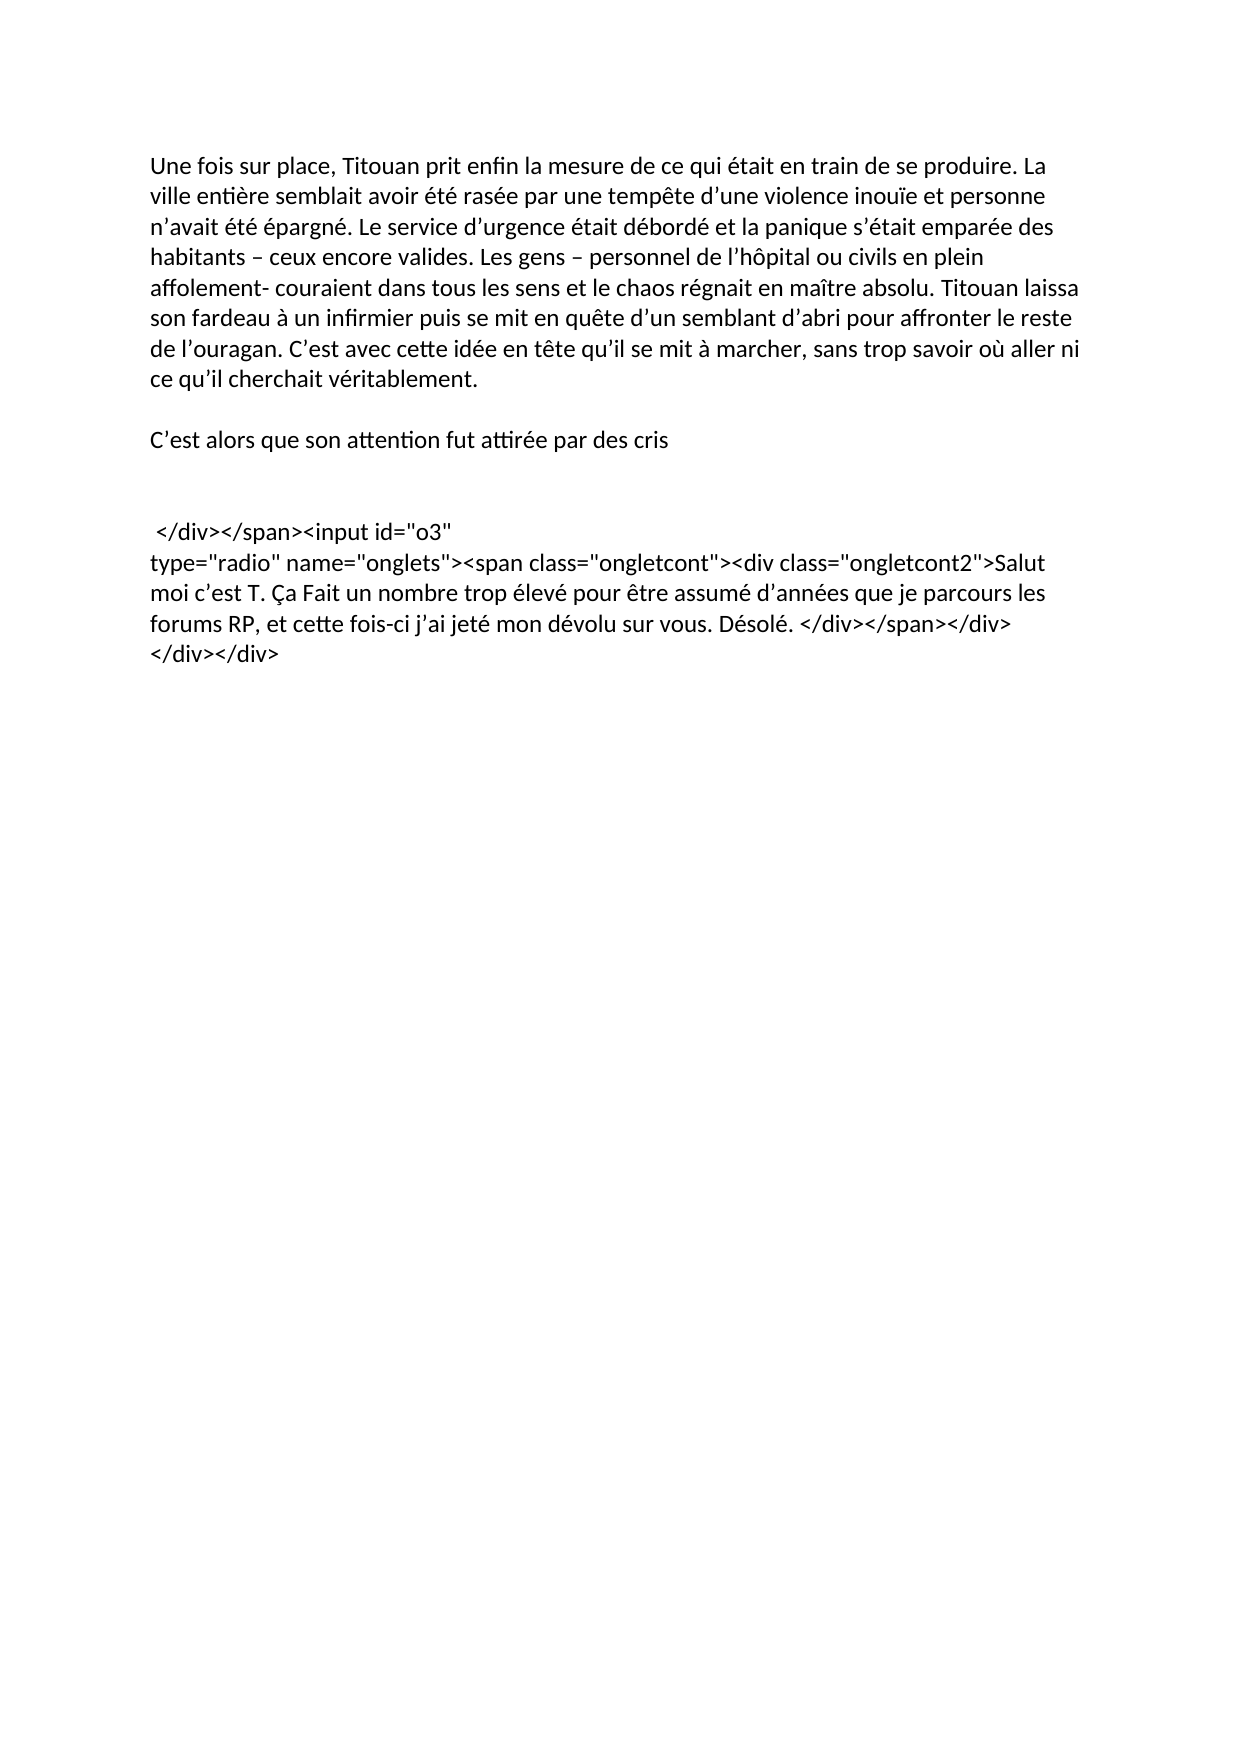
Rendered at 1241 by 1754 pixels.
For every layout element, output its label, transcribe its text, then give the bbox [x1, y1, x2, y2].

text Une fois sur place, Titouan prit enfin la mesure de ce qui était en train de se produire. La ville entière semblait avoir été rasée par une tempête d’une violence inouïe et personne n’avait été épargné. Le service d’urgence était débordé et la panique s’était emparée des habitants – ceux encore valides. Les gens – personnel de l’hôpital ou civils en plein affolement- couraient dans tous les sens et le chaos régnait en maître absolu. Titouan laissa son fardeau à un infirmier puis se mit en quête d’un semblant d’abri pour affronter le reste de l’ouragan. C’est avec cette idée en tête qu’il se mit à marcher, sans trop savoir où aller ni ce qu’il cherchait véritablement. [150, 150, 1090, 394]
text C’est alors que son attention fut attirée par des cris [150, 425, 1090, 455]
text </div></span><input id="o3" type="radio" name="onglets"><span class="ongletcont"><div class="ongletcont2">Salut moi c’est T. Ça Fait un nombre trop élevé pour être assumé d’années que je parcours les forums RP, et cette fois-ci j’ai jeté mon dévolu sur vous. Désolé. </div></span></div> [150, 516, 1090, 638]
text </div></div> [150, 638, 1090, 669]
